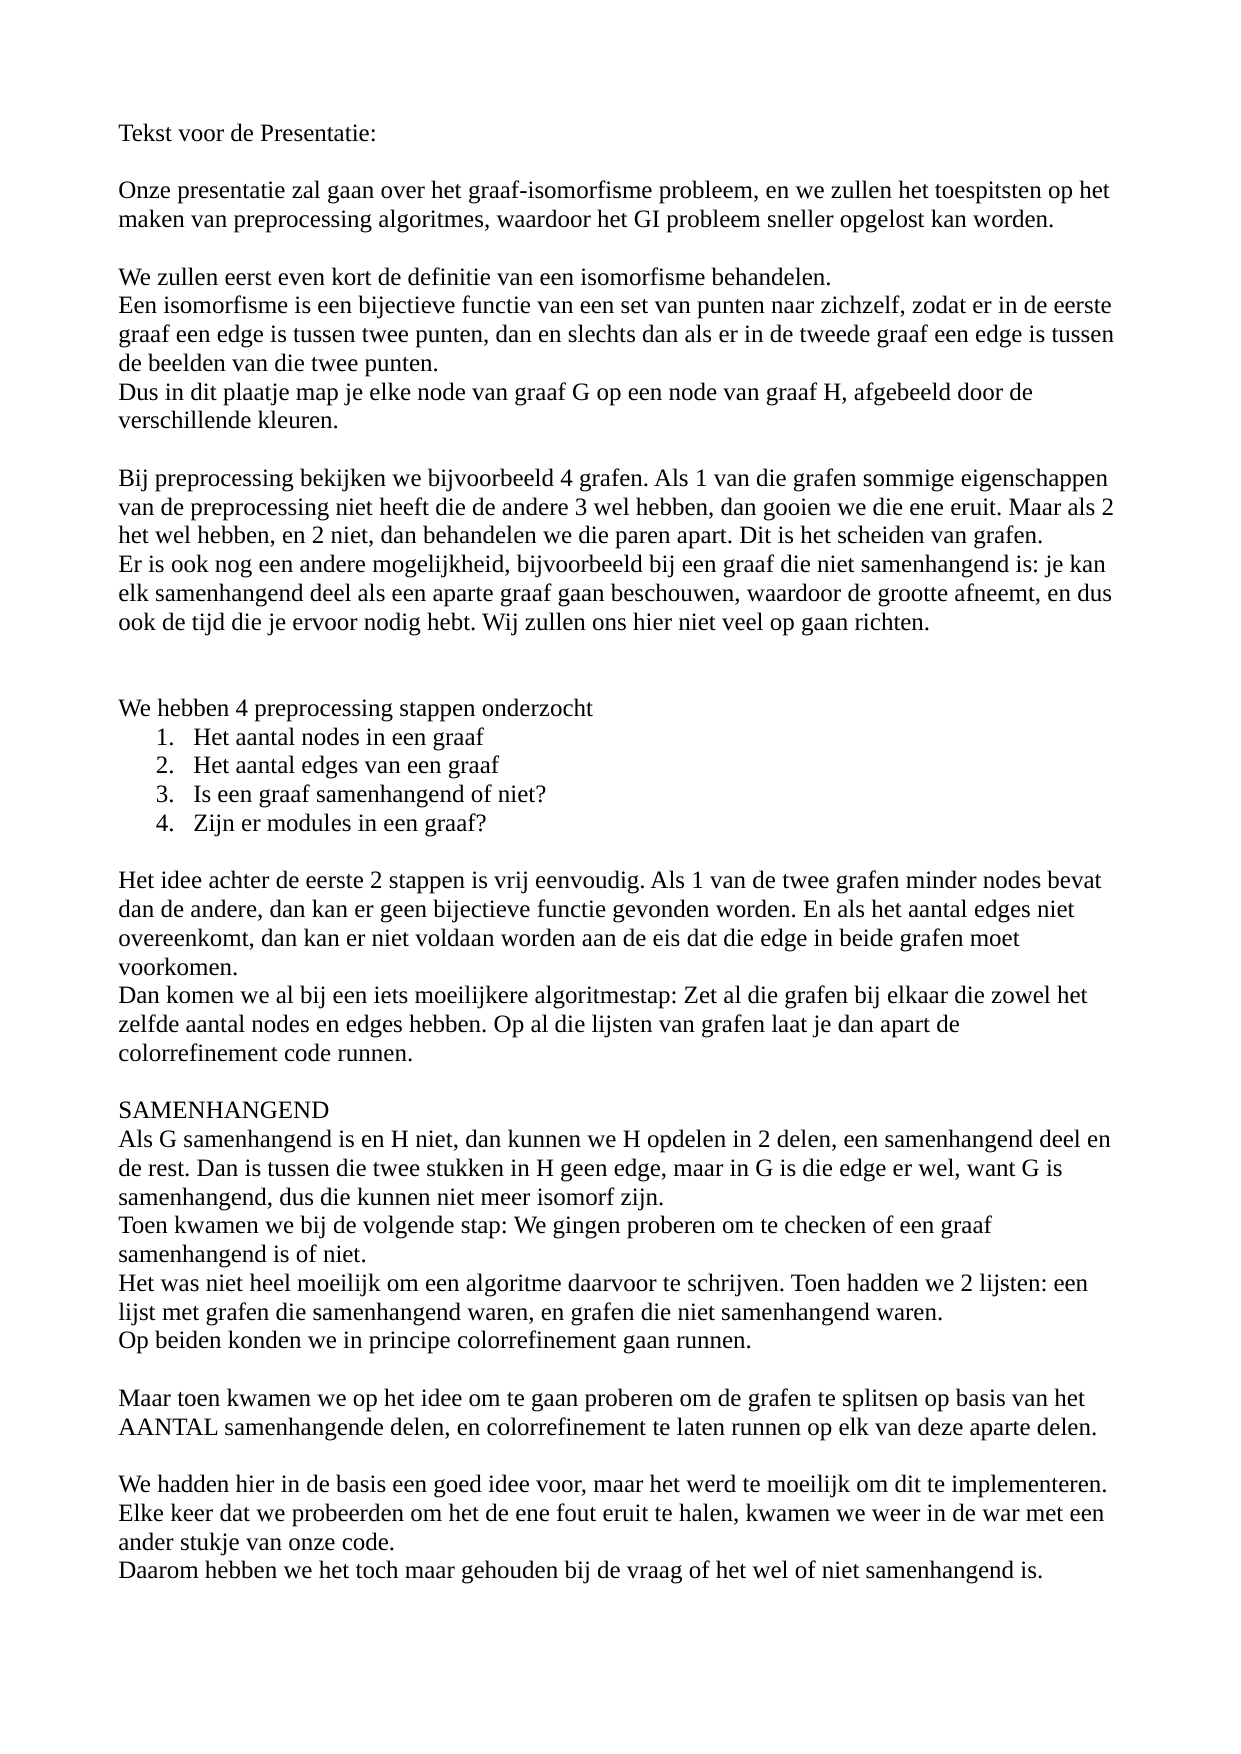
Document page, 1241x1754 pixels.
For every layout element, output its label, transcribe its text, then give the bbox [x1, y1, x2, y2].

text Als G samenhangend is en H niet, dan kunnen we H opdelen in 2 delen, een samenhangend deel en de rest. Dan is tussen die twee stukken in H geen edge, maar in G is die edge er wel, want G is samenhangend, dus die kunnen niet meer isomorf zijn. [118, 1124, 1122, 1211]
text Het idee achter de eerste 2 stappen is vrij eenvoudig. Als 1 van de twee grafen minder nodes bevat dan de andere, dan kan er geen bijectieve functie gevonden worden. En als het aantal edges niet overeenkomt, dan kan er niet voldaan worden aan de eis dat die edge in beide grafen moet voorkomen. [118, 866, 1122, 981]
text Dan komen we al bij een iets moeilijkere algoritmestap: Zet al die grafen bij elkaar die zowel het zelfde aantal nodes en edges hebben. Op al die lijsten van grafen laat je dan apart de colorrefinement code runnen. [118, 981, 1122, 1067]
text Dus in dit plaatje map je elke node van graaf G op een node van graaf H, afgebeeld door de verschillende kleuren. [118, 377, 1122, 434]
text Een isomorfisme is een bijectieve functie van een set van punten naar zichzelf, zodat er in de eerste graaf een edge is tussen twee punten, dan en slechts dan als er in de tweede graaf een edge is tussen de beelden van die twee punten. [118, 291, 1122, 377]
text We zullen eerst even kort de definitie van een isomorfisme behandelen. [118, 262, 1122, 291]
text Toen kwamen we bij de volgende stap: We gingen proberen om te checken of een graaf samenhangend is of niet. [118, 1211, 1122, 1268]
text Maar toen kwamen we op het idee om te gaan proberen om de grafen te splitsen op basis van het AANTAL samenhangende delen, en colorrefinement te laten runnen op elk van deze aparte delen. [118, 1383, 1122, 1441]
text Onze presentatie zal gaan over het graaf-isomorfisme probleem, en we zullen het toespitsten op het maken van preprocessing algoritmes, waardoor het GI probleem sneller opgelost kan worden. [118, 176, 1122, 233]
text Er is ook nog een andere mogelijkheid, bijvoorbeeld bij een graaf die niet samenhangend is: je kan elk samenhangend deel als een aparte graaf gaan beschouwen, waardoor de grootte afneemt, en dus ook de tijd die je ervoor nodig hebt. Wij zullen ons hier niet veel op gaan richten. [118, 549, 1122, 636]
list Zijn er modules in een graaf? [156, 808, 1122, 837]
text We hadden hier in de basis een goed idee voor, maar het werd te moeilijk om dit te implementeren. Elke keer dat we probeerden om het de ene fout eruit te halen, kwamen we weer in de war met een ander stukje van onze code. [118, 1469, 1122, 1556]
text Daarom hebben we het toch maar gehouden bij de vraag of het wel of niet samenhangend is. [118, 1556, 1122, 1584]
list Het aantal edges van een graaf [156, 751, 1122, 779]
text Tekst voor de Presentatie: [118, 118, 1122, 147]
list Is een graaf samenhangend of niet? [156, 779, 1122, 808]
list Het aantal nodes in een graaf [156, 722, 1122, 751]
text Op beiden konden we in principe colorrefinement gaan runnen. [118, 1326, 1122, 1354]
text Bij preprocessing bekijken we bijvoorbeeld 4 grafen. Als 1 van die grafen sommige eigenschappen van de preprocessing niet heeft die de andere 3 wel hebben, dan gooien we die ene eruit. Maar als 2 het wel hebben, en 2 niet, dan behandelen we die paren apart. Dit is het scheiden van grafen. [118, 463, 1122, 549]
text Het was niet heel moeilijk om een algoritme daarvoor te schrijven. Toen hadden we 2 lijsten: een lijst met grafen die samenhangend waren, en grafen die niet samenhangend waren. [118, 1268, 1122, 1326]
text We hebben 4 preprocessing stappen onderzocht [118, 693, 1122, 722]
text SAMENHANGEND [118, 1096, 1122, 1124]
